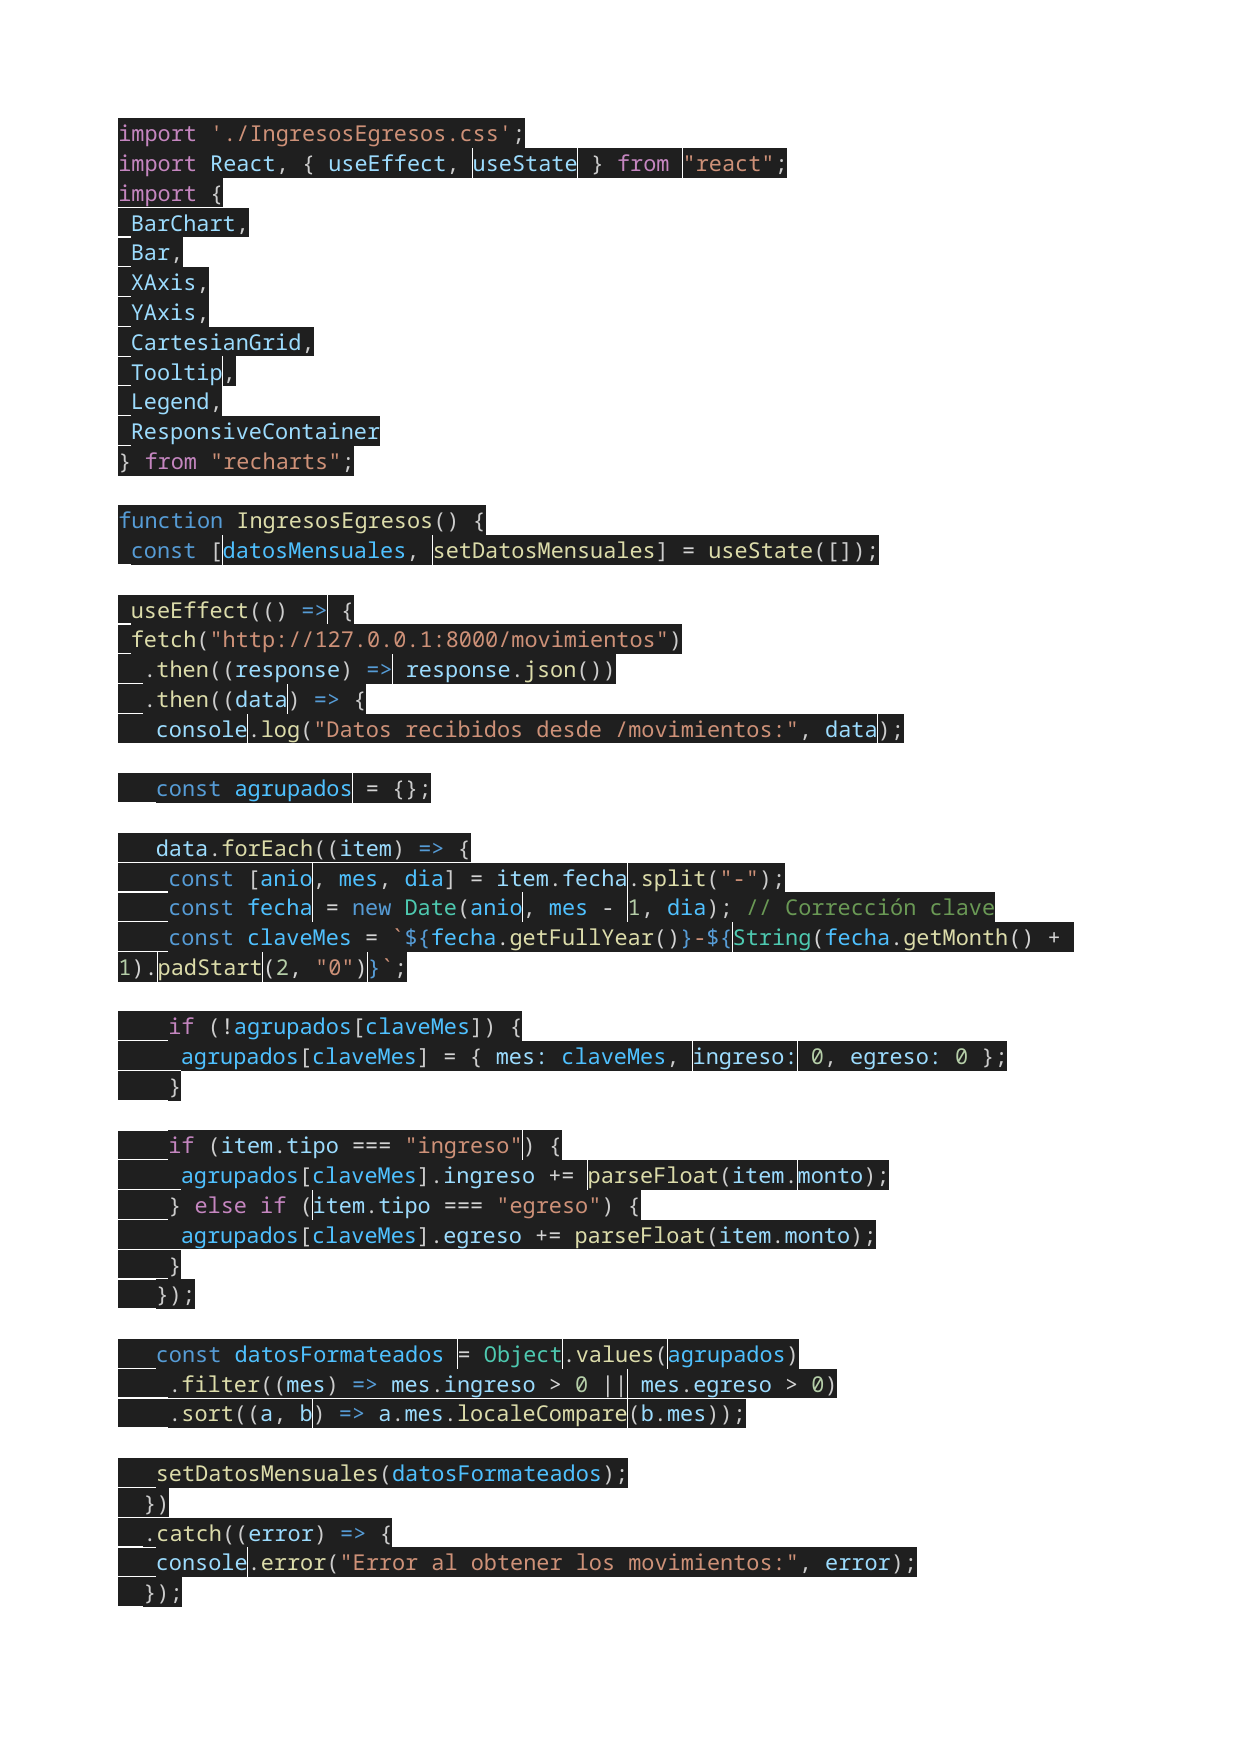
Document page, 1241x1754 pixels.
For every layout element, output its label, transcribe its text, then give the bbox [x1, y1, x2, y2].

text .filter((mes) => mes.ingreso > 0 || mes.egreso > 0) [118, 1369, 1122, 1398]
text const fecha = new Date(anio, mes - 1, dia); // Corrección clave [118, 892, 1122, 922]
text Legend, [118, 386, 1122, 416]
text YAxis, [118, 297, 1122, 327]
text ResponsiveContainer [118, 416, 1122, 446]
text function IngresosEgresos() { [118, 505, 1122, 535]
text console.error("Error al obtener los movimientos:", error); [118, 1547, 1122, 1577]
text const [anio, mes, dia] = item.fecha.split("-"); [118, 862, 1122, 892]
text agrupados[claveMes].ingreso += parseFloat(item.monto); [118, 1160, 1122, 1190]
text const datosFormateados = Object.values(agrupados) [118, 1339, 1122, 1369]
text Bar, [118, 237, 1122, 267]
text .catch((error) => { [118, 1517, 1122, 1547]
text }); [118, 1279, 1122, 1309]
text const [datosMensuales, setDatosMensuales] = useState([]); [118, 535, 1122, 565]
text } [118, 1249, 1122, 1279]
text } else if (item.tipo === "egreso") { [118, 1190, 1122, 1220]
text import { [118, 178, 1122, 207]
text BarChart, [118, 207, 1122, 237]
text import React, { useEffect, useState } from "react"; [118, 148, 1122, 178]
text .then((response) => response.json()) [118, 654, 1122, 684]
text XAxis, [118, 267, 1122, 297]
text data.forEach((item) => { [118, 833, 1122, 862]
text fetch("http://127.0.0.1:8000/movimientos") [118, 624, 1122, 654]
text const agrupados = {}; [118, 773, 1122, 803]
text console.log("Datos recibidos desde /movimientos:", data); [118, 714, 1122, 743]
text }); [118, 1577, 1122, 1607]
text Tooltip, [118, 356, 1122, 386]
text if (item.tipo === "ingreso") { [118, 1130, 1122, 1160]
text import './IngresosEgresos.css'; [118, 118, 1122, 148]
text }) [118, 1488, 1122, 1517]
text if (!agrupados[claveMes]) { [118, 1011, 1122, 1041]
text } [118, 1071, 1122, 1101]
text agrupados[claveMes].egreso += parseFloat(item.monto); [118, 1220, 1122, 1249]
text setDatosMensuales(datosFormateados); [118, 1458, 1122, 1488]
text .sort((a, b) => a.mes.localeCompare(b.mes)); [118, 1398, 1122, 1428]
text useEffect(() => { [118, 594, 1122, 624]
text agrupados[claveMes] = { mes: claveMes, ingreso: 0, egreso: 0 }; [118, 1041, 1122, 1071]
text } from "recharts"; [118, 446, 1122, 476]
text CartesianGrid, [118, 327, 1122, 356]
text .then((data) => { [118, 684, 1122, 714]
text const claveMes = `${fecha.getFullYear()}-${String(fecha.getMonth() + 1).padStart(2, "0")}`; [118, 922, 1122, 982]
